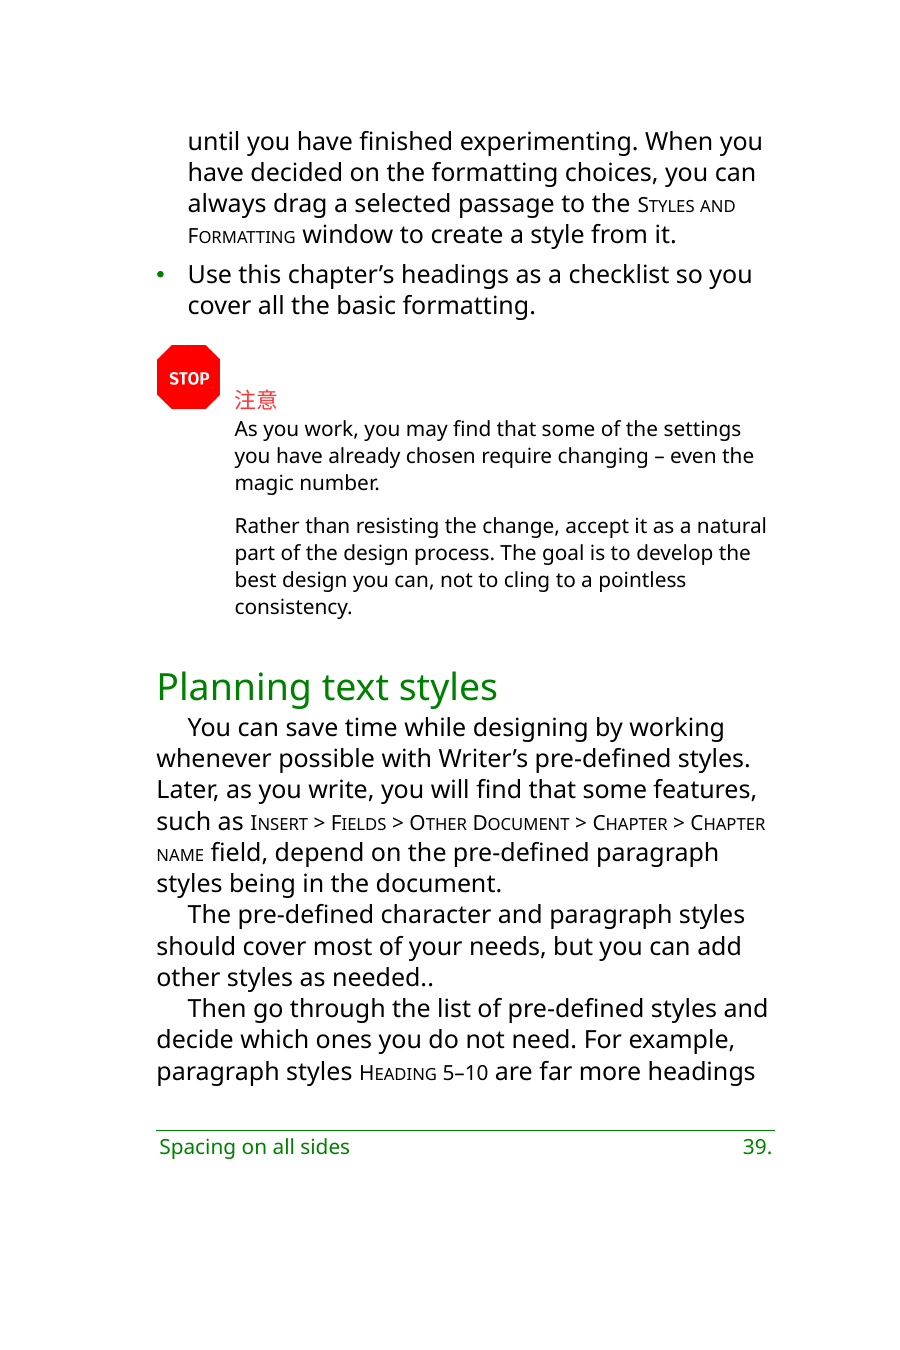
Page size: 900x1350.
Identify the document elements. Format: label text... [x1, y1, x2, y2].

text Then go through the list of pre-defined styles and decide which ones you do not need. For example, paragraph styles Heading 5–10 are far more headings [156, 993, 775, 1086]
text As you work, you may find that some of the settings you have already chosen require changing – even the magic number. [234, 414, 775, 496]
subtitle Planning text styles [156, 660, 775, 711]
list Use this chapter’s headings as a checklist so you cover all the basic formatting. [156, 258, 775, 321]
picture [157, 345, 220, 409]
text You can save time while designing by working whenever possible with Writer’s pre-defined styles. Later, as you write, you will find that some features, such as Insert > Fields > Other Document > Chapter > Chapter name field, depend on the pre-defined paragraph styles being in the document. [156, 711, 775, 899]
text The pre-defined character and paragraph styles should cover most of your needs, but you can add other styles as needed.. [156, 899, 775, 993]
list until you have finished experimenting. When you have decided on the formatting choices, you can always drag a selected passage to the Styles and Formatting window to create a style from it. [156, 125, 775, 250]
text Rather than resisting the change, accept it as a natural part of the design process. The goal is to develop the best design you can, not to cling to a pointless consistency. [234, 511, 775, 620]
list 注意 [156, 345, 775, 414]
